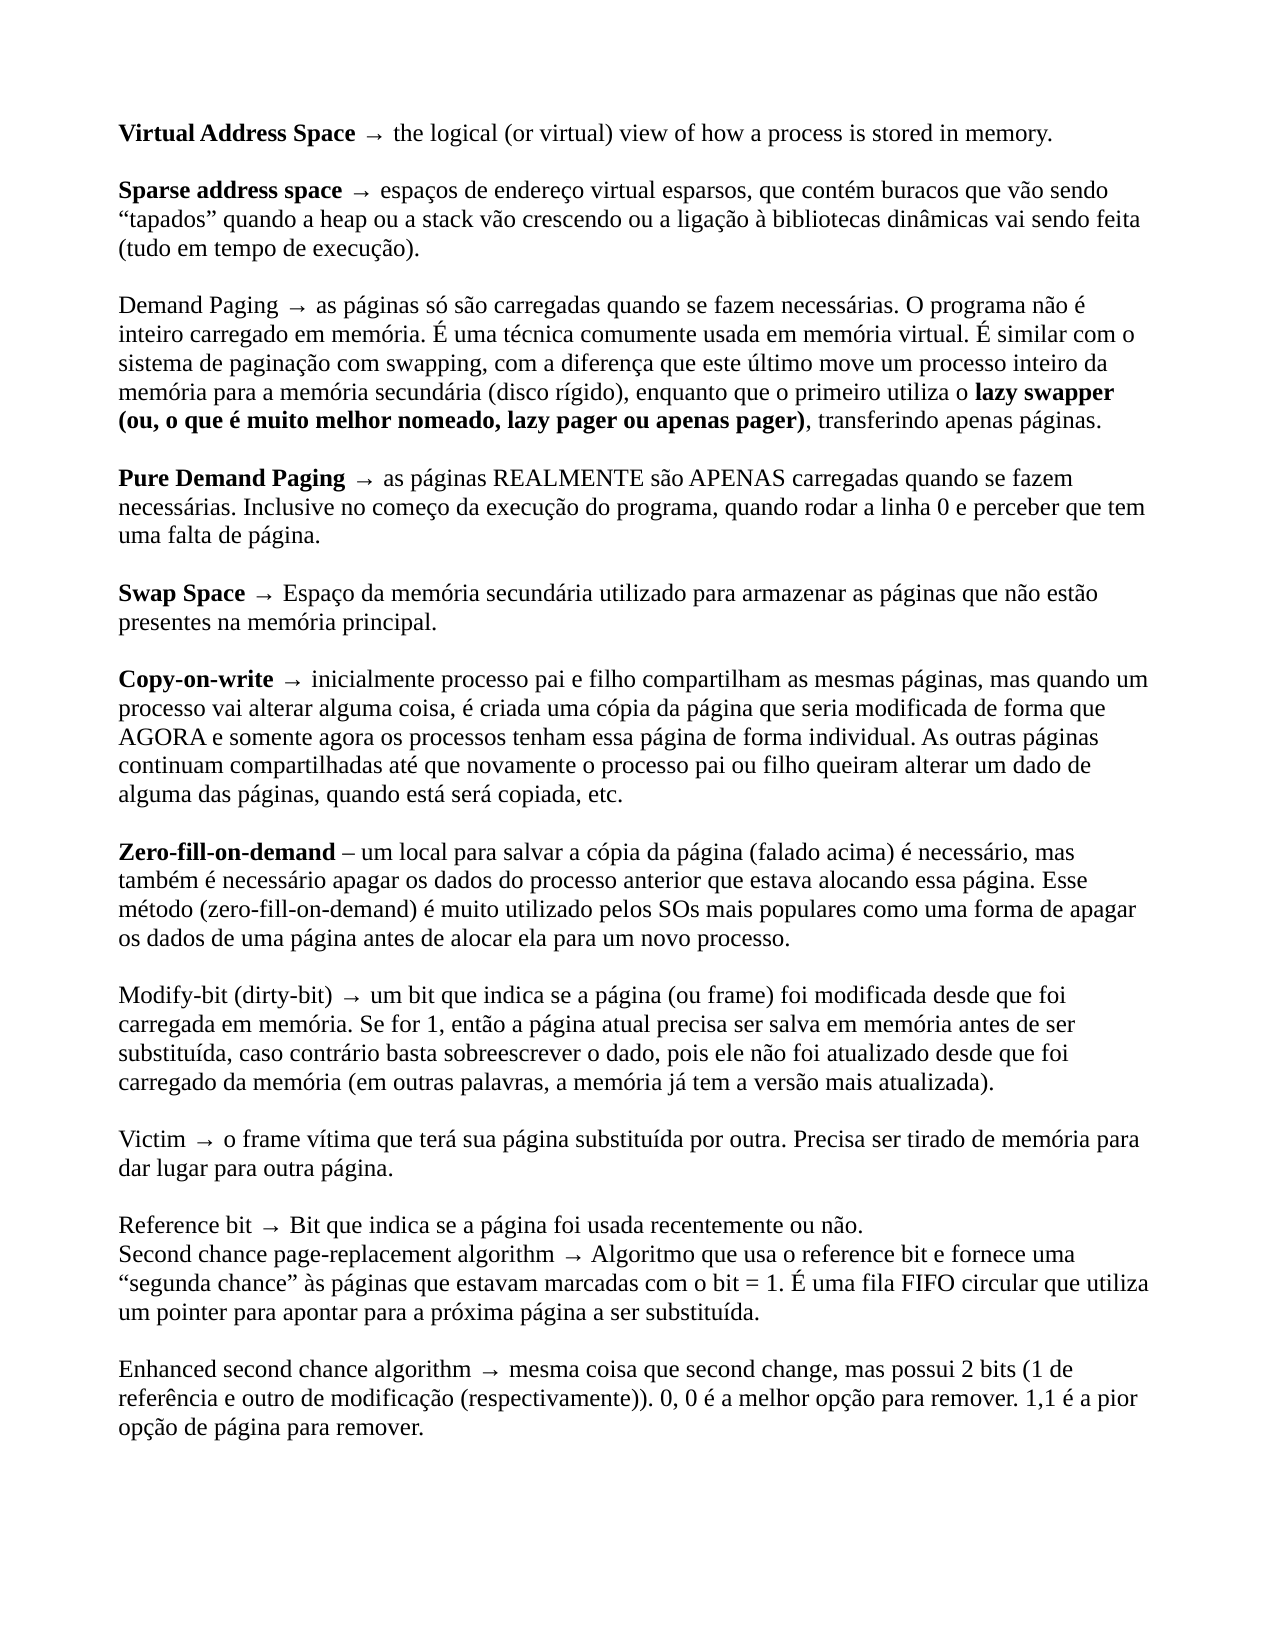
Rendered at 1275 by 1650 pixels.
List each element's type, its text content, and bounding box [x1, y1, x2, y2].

text Second chance page-replacement algorithm → Algoritmo que usa o reference bit e fornece uma “segunda chance” às páginas que estavam marcadas com o bit = 1. É uma fila FIFO circular que utiliza um pointer para apontar para a próxima página a ser substituída. [118, 1239, 1157, 1326]
text Sparse address space → espaços de endereço virtual esparsos, que contém buracos que vão sendo “tapados” quando a heap ou a stack vão crescendo ou a ligação à bibliotecas dinâmicas vai sendo feita (tudo em tempo de execução). [118, 176, 1157, 262]
text Demand Paging → as páginas só são carregadas quando se fazem necessárias. O programa não é inteiro carregado em memória. É uma técnica comumente usada em memória virtual. É similar com o sistema de paginação com swapping, com a diferença que este último move um processo inteiro da memória para a memória secundária (disco rígido), enquanto que o primeiro utiliza o lazy swapper (ou, o que é muito melhor nomeado, lazy pager ou apenas pager), transferindo apenas páginas. [118, 291, 1157, 434]
text Copy-on-write → inicialmente processo pai e filho compartilham as mesmas páginas, mas quando um processo vai alterar alguma coisa, é criada uma cópia da página que seria modificada de forma que AGORA e somente agora os processos tenham essa página de forma individual. As outras páginas continuam compartilhadas até que novamente o processo pai ou filho queiram alterar um dado de alguma das páginas, quando está será copiada, etc. [118, 664, 1157, 808]
text Modify-bit (dirty-bit) → um bit que indica se a página (ou frame) foi modificada desde que foi carregada em memória. Se for 1, então a página atual precisa ser salva em memória antes de ser substituída, caso contrário basta sobreescrever o dado, pois ele não foi atualizado desde que foi carregado da memória (em outras palavras, a memória já tem a versão mais atualizada). [118, 981, 1157, 1096]
text Reference bit → Bit que indica se a página foi usada recentemente ou não. [118, 1211, 1157, 1239]
text Enhanced second chance algorithm → mesma coisa que second change, mas possui 2 bits (1 de referência e outro de modificação (respectivamente)). 0, 0 é a melhor opção para remover. 1,1 é a pior opção de página para remover. [118, 1354, 1157, 1441]
text Victim → o frame vítima que terá sua página substituída por outra. Precisa ser tirado de memória para dar lugar para outra página. [118, 1124, 1157, 1182]
text Swap Space → Espaço da memória secundária utilizado para armazenar as páginas que não estão presentes na memória principal. [118, 578, 1157, 636]
text Virtual Address Space → the logical (or virtual) view of how a process is stored in memory. [118, 118, 1157, 147]
text Pure Demand Paging → as páginas REALMENTE são APENAS carregadas quando se fazem necessárias. Inclusive no começo da execução do programa, quando rodar a linha 0 e perceber que tem uma falta de página. [118, 463, 1157, 549]
text Zero-fill-on-demand – um local para salvar a cópia da página (falado acima) é necessário, mas também é necessário apagar os dados do processo anterior que estava alocando essa página. Esse método (zero-fill-on-demand) é muito utilizado pelos SOs mais populares como uma forma de apagar os dados de uma página antes de alocar ela para um novo processo. [118, 837, 1157, 952]
